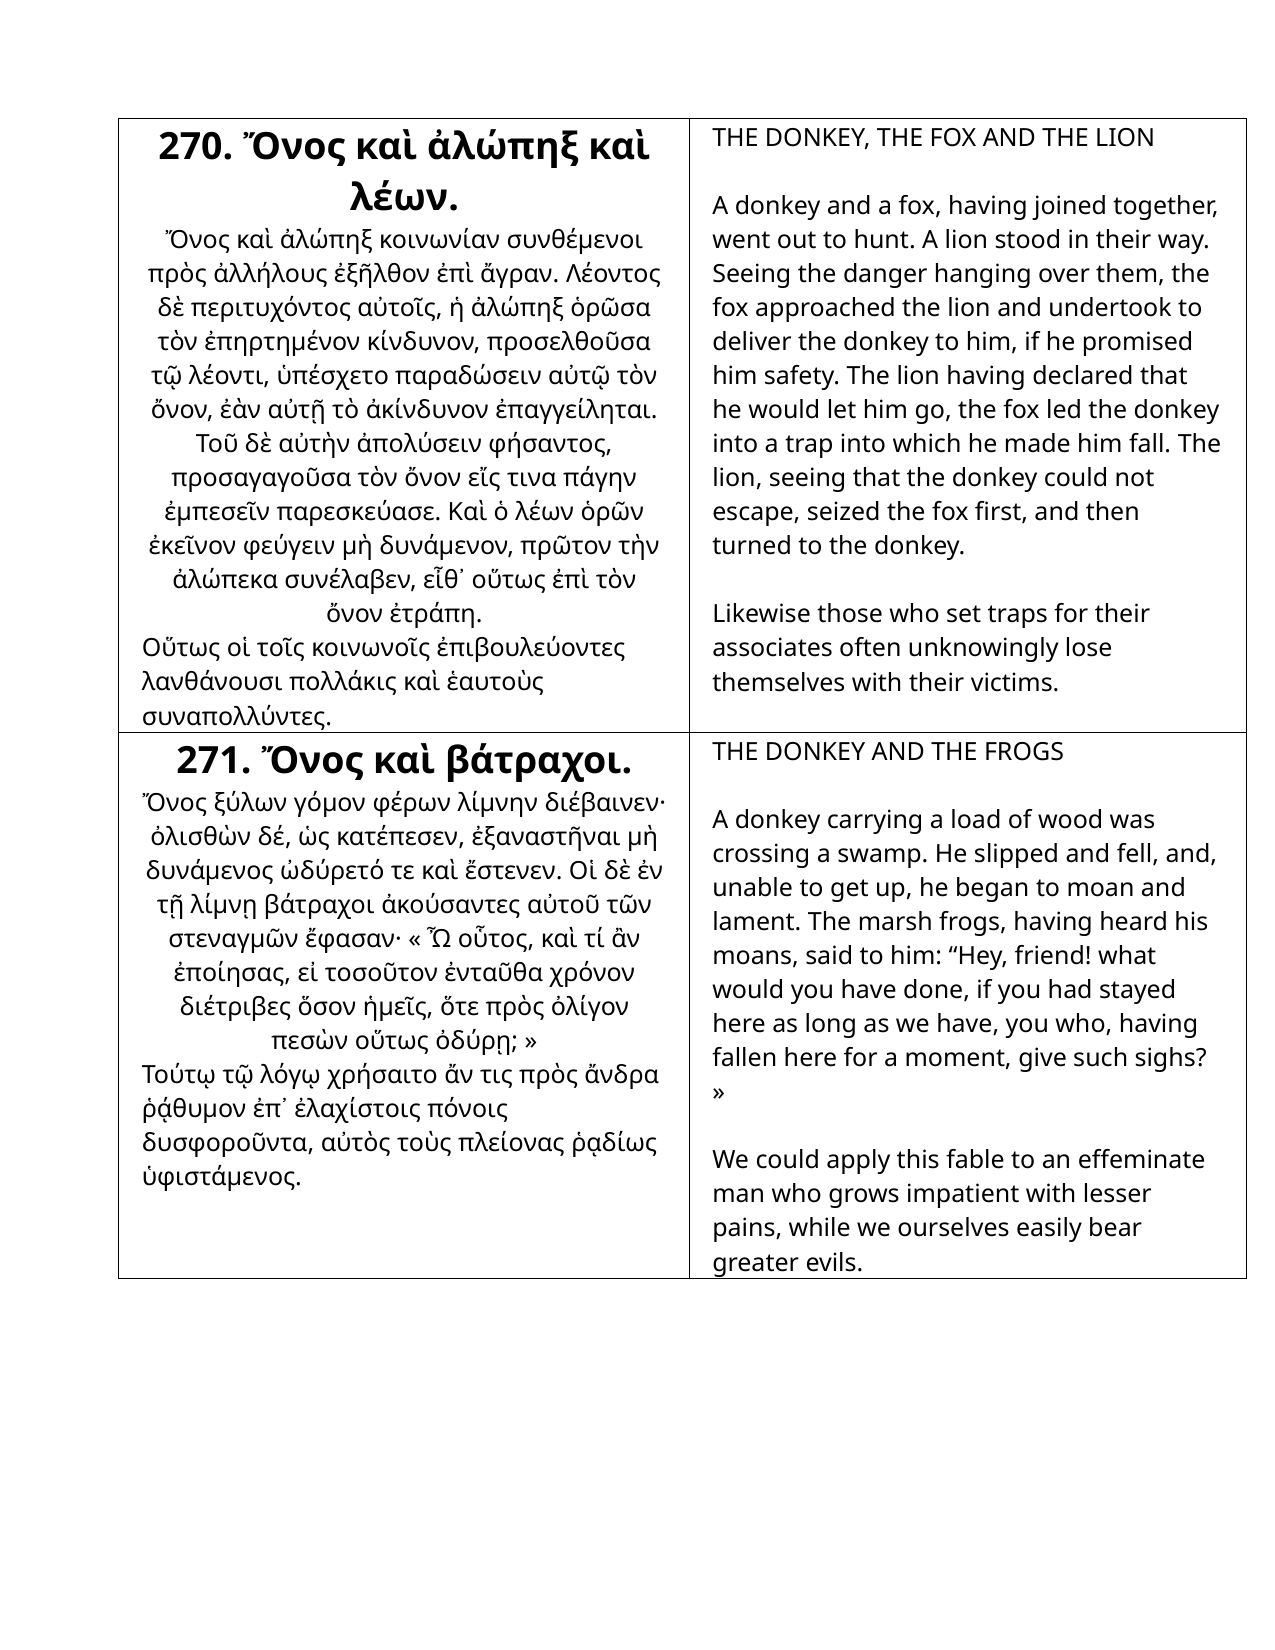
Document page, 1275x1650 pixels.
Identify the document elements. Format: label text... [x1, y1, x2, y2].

table_cell 270. Ὄνος καὶ ἀλώπηξ καὶ λέων. Ὄνος καὶ ἀλώπηξ κοινωνίαν συνθέμενοι πρὸς ἀλλήλους ἐξῆλθον ἐπὶ ἄγραν. Λέοντος δὲ περιτυχόντος αὐτοῖς, ἡ ἀλώπηξ ὁρῶσα τὸν ἐπηρτημένον κίνδυνον, προσελθοῦσα τῷ λέοντι, ὑπέσχετο παραδώσειν αὐτῷ τὸν ὄνον, ἐὰν αὐτῇ τὸ ἀκίνδυνον ἐπαγγείληται. Τοῦ δὲ αὐτὴν ἀπολύσειν φήσαντος, προσαγαγοῦσα τὸν ὄνον εἴς τινα πάγην ἐμπεσεῖν παρεσκεύασε. Καὶ ὁ λέων ὁρῶν ἐκεῖνον φεύγειν μὴ δυνάμενον, πρῶτον τὴν ἀλώπεκα συνέλαβεν, εἶθ᾿ οὕτως ἐπὶ τὸν ὄνον ἐτράπη. Οὕτως οἱ τοῖς κοινωνοῖς ἐπιβουλεύοντες λανθάνουσι πολλάκις καὶ ἑαυτοὺς συναπολλύντες. [119, 119, 689, 732]
table_cell THE DONKEY AND THE FROGS A donkey carrying a load of wood was crossing a swamp. He slipped and fell, and, unable to get up, he began to moan and lament. The marsh frogs, having heard his moans, said to him: “Hey, friend! what would you have done, if you had stayed here as long as we have, you who, having fallen here for a moment, give such sighs? » We could apply this fable to an effeminate man who grows impatient with lesser pains, while we ourselves easily bear greater evils. [690, 733, 1246, 1278]
table_cell THE DONKEY, THE FOX AND THE LION A donkey and a fox, having joined together, went out to hunt. A lion stood in their way. Seeing the danger hanging over them, the fox approached the lion and undertook to deliver the donkey to him, if he promised him safety. The lion having declared that he would let him go, the fox led the donkey into a trap into which he made him fall. The lion, seeing that the donkey could not escape, seized the fox first, and then turned to the donkey. Likewise those who set traps for their associates often unknowingly lose themselves with their victims. [690, 119, 1246, 732]
table_cell 271. Ὄνος καὶ βάτραχοι. Ὄνος ξύλων γόμον φέρων λίμνην διέβαινεν· ὀλισθὼν δέ, ὡς κατέπεσεν, ἐξαναστῆναι μὴ δυνάμενος ὠδύρετό τε καὶ ἔστενεν. Οἱ δὲ ἐν τῇ λίμνῃ βάτραχοι ἀκούσαντες αὐτοῦ τῶν στεναγμῶν ἔφασαν· « Ὦ οὗτος, καὶ τί ἂν ἐποίησας, εἰ τοσοῦτον ἐνταῦθα χρόνον διέτριβες ὅσον ἡμεῖς, ὅτε πρὸς ὀλίγον πεσὼν οὕτως ὀδύρῃ; » Τούτῳ τῷ λόγῳ χρήσαιτο ἄν τις πρὸς ἄνδρα ῥᾴθυμον ἐπ᾿ ἐλαχίστοις πόνοις δυσφοροῦντα, αὐτὸς τοὺς πλείονας ῥᾳδίως ὑφιστάμενος. [119, 733, 689, 1278]
